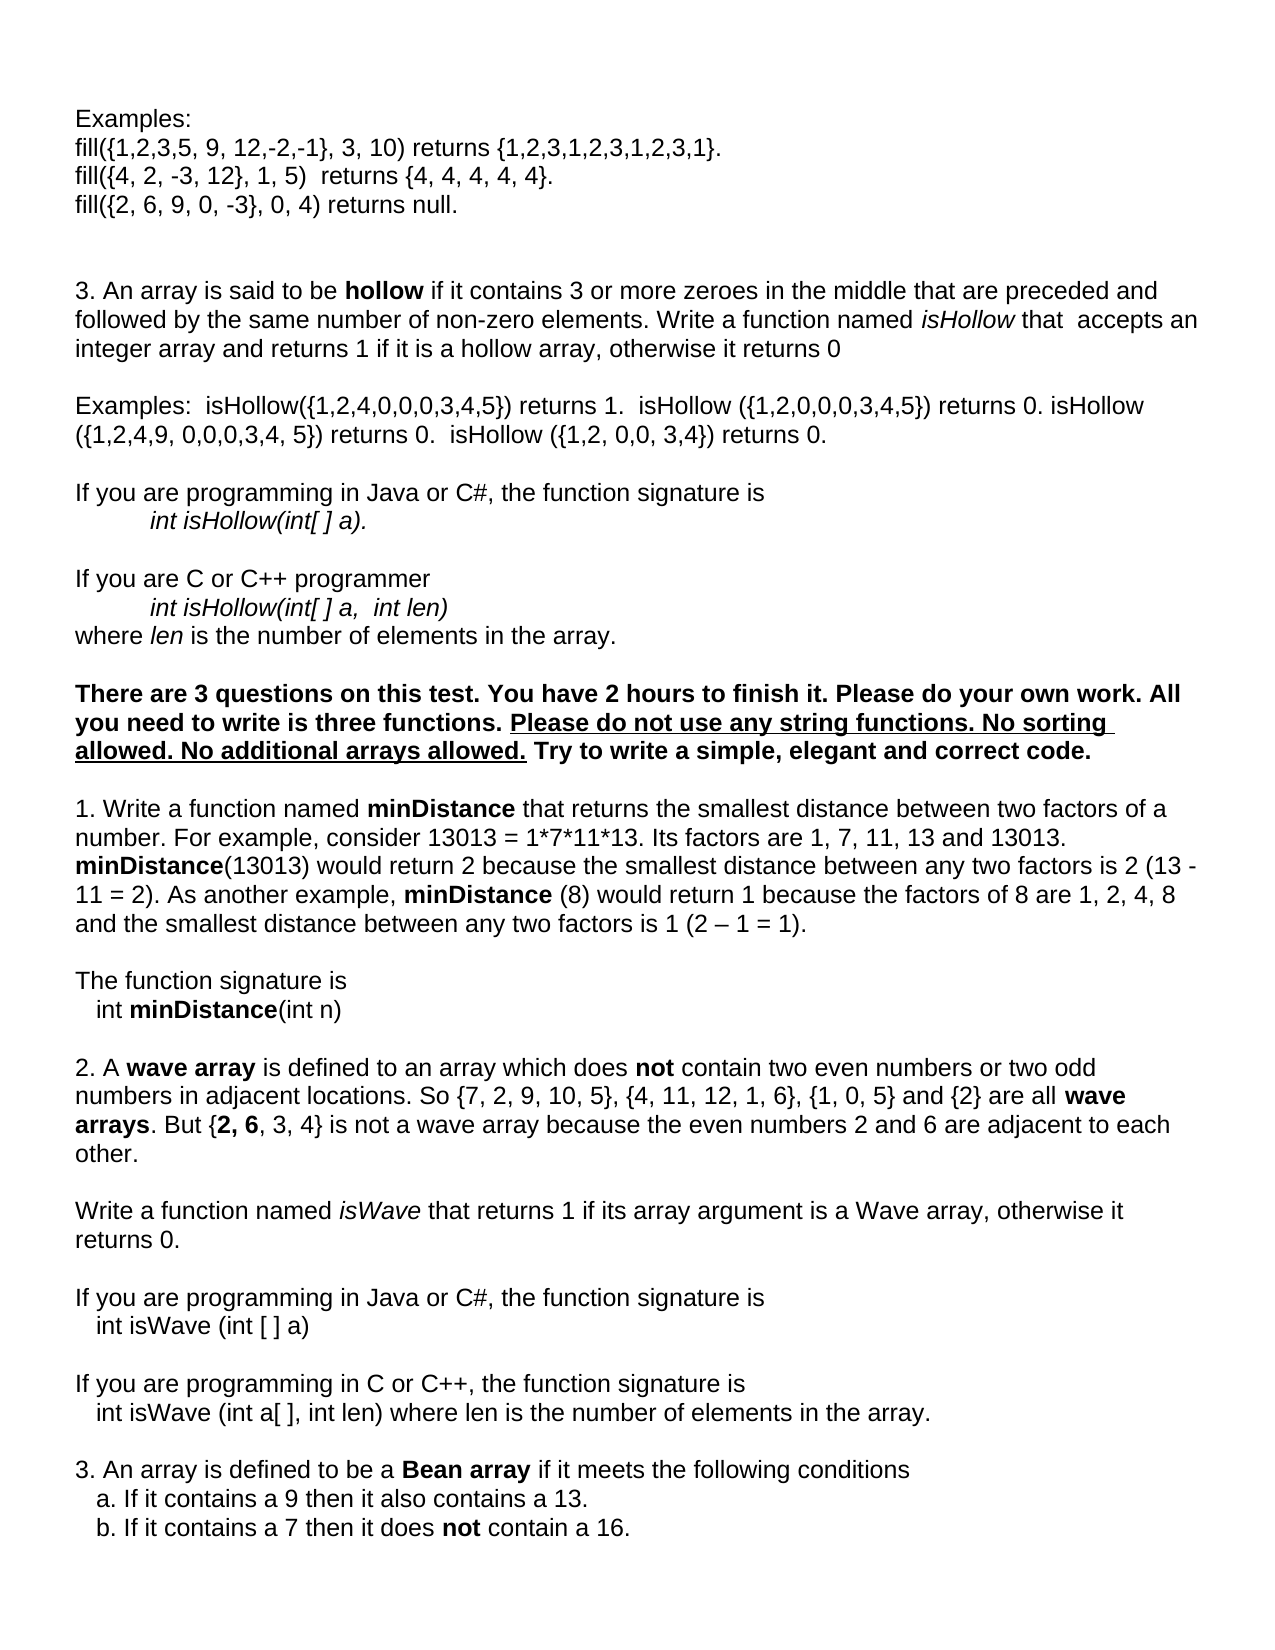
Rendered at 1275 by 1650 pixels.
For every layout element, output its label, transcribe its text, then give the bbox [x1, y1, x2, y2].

text a. If it contains a 9 then it also contains a 13. [75, 1484, 1200, 1512]
text fill({2, 6, 9, 0, -3}, 0, 4) returns null. [75, 190, 1200, 219]
text int isHollow(int[ ] a, int len) [75, 592, 1200, 621]
text If you are programming in Java or C#, the function signature is [75, 477, 1200, 506]
text b. If it contains a 7 then it does not contain a 16. [75, 1512, 1200, 1541]
text The function signature is [75, 966, 1200, 995]
text 1. Write a function named minDistance that returns the smallest distance between two factors of a number. For example, consider 13013 = 1*7*11*13. Its factors are 1, 7, 11, 13 and 13013. minDistance(13013) would return 2 because the smallest distance between any two factors is 2 (13 - 11 = 2). As another example, minDistance (8) would return 1 because the factors of 8 are 1, 2, 4, 8 and the smallest distance between any two factors is 1 (2 – 1 = 1). [75, 794, 1200, 937]
text 2. A wave array is defined to an array which does not contain two even numbers or two odd numbers in adjacent locations. So {7, 2, 9, 10, 5}, {4, 11, 12, 1, 6}, {1, 0, 5} and {2} are all wave arrays. But {2, 6, 3, 4} is not a wave array because the even numbers 2 and 6 are adjacent to each other. [75, 1052, 1200, 1167]
text There are 3 questions on this test. You have 2 hours to finish it. Please do your own work. All you need to write is three functions. Please do not use any string functions. No sorting allowed. No additional arrays allowed. Try to write a simple, elegant and correct code. [75, 679, 1200, 765]
text int isWave (int [ ] a) [75, 1311, 1200, 1340]
text If you are programming in C or C++, the function signature is [75, 1369, 1200, 1397]
text fill({4, 2, -3, 12}, 1, 5) returns {4, 4, 4, 4, 4}. [75, 161, 1200, 190]
text int isHollow(int[ ] a). [75, 506, 1200, 535]
text 3. An array is said to be hollow if it contains 3 or more zeroes in the middle that are preceded and followed by the same number of non-zero elements. Write a function named isHollow that accepts an integer array and returns 1 if it is a hollow array, otherwise it returns 0 [75, 276, 1200, 362]
text where len is the number of elements in the array. [75, 621, 1200, 650]
text Examples: isHollow({1,2,4,0,0,0,3,4,5}) returns 1. isHollow ({1,2,0,0,0,3,4,5}) returns 0. isHollow ({1,2,4,9, 0,0,0,3,4, 5}) returns 0. isHollow ({1,2, 0,0, 3,4}) returns 0. [75, 391, 1200, 449]
text Examples: [75, 104, 1200, 132]
text fill({1,2,3,5, 9, 12,-2,-1}, 3, 10) returns {1,2,3,1,2,3,1,2,3,1}. [75, 132, 1200, 161]
text Write a function named isWave that returns 1 if its array argument is a Wave array, otherwise it returns 0. [75, 1196, 1200, 1254]
text 3. An array is defined to be a Bean array if it meets the following conditions [75, 1455, 1200, 1484]
text If you are programming in Java or C#, the function signature is [75, 1282, 1200, 1311]
text int isWave (int a[ ], int len) where len is the number of elements in the array. [75, 1397, 1200, 1426]
text If you are C or C++ programmer [75, 564, 1200, 592]
text int minDistance(int n) [75, 995, 1200, 1024]
